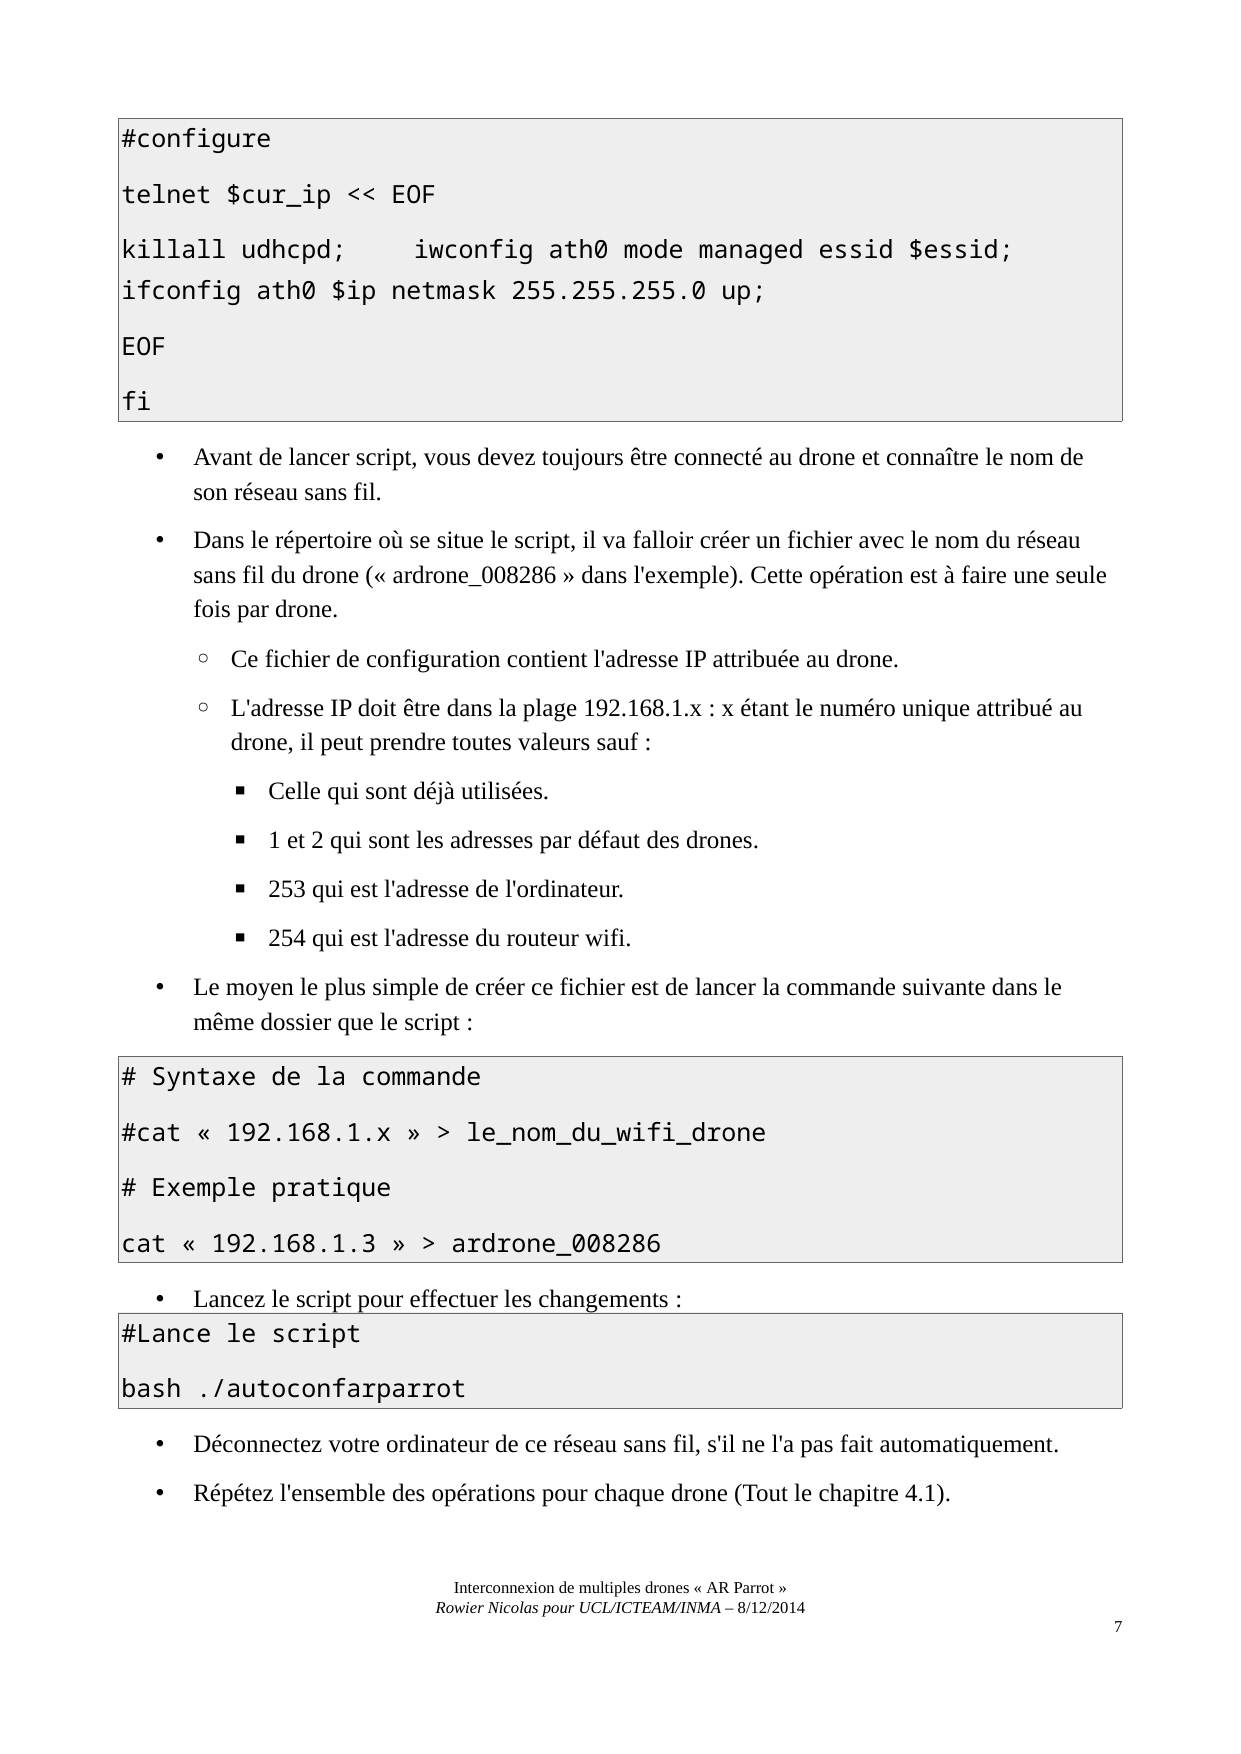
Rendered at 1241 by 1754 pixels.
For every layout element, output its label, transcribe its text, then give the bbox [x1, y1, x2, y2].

list L'adresse IP doit être dans la plage 192.168.1.x : x étant le numéro unique attribué au drone, il peut prendre toutes valeurs sauf : [193, 693, 1122, 756]
text fi [119, 381, 1122, 421]
list Dans le répertoire où se situe le script, il va falloir créer un fichier avec le nom du réseau sans fil du drone (« ardrone_008286 » dans l'exemple). Cette opération est à faire une seule fois par drone. [156, 526, 1122, 623]
text telnet $cur_ip << EOF [119, 173, 1122, 211]
list Celle qui sont déjà utilisées. [231, 776, 1122, 805]
text # Exemple pratique [119, 1167, 1122, 1204]
list Ce fichier de configuration contient l'adresse IP attribuée au drone. [193, 644, 1122, 672]
text #cat « 192.168.1.x » > le_nom_du_wifi_drone [119, 1111, 1122, 1148]
list Avant de lancer script, vous devez toujours être connecté au drone et connaître le nom de son réseau sans fil. [156, 442, 1122, 505]
text cat « 192.168.1.3 » > ardrone_008286 [119, 1222, 1122, 1262]
text #Lance le script [119, 1314, 1122, 1349]
text #configure [119, 119, 1122, 155]
list Répétez l'ensemble des opérations pour chaque drone (Tout le chapitre 4.1). [156, 1478, 1122, 1507]
list 253 qui est l'adresse de l'ordinateur. [231, 874, 1122, 903]
list 254 qui est l'adresse du routeur wifi. [231, 923, 1122, 952]
text # Syntaxe de la commande [119, 1057, 1122, 1093]
list Déconnectez votre ordinateur de ce réseau sans fil, s'il ne l'a pas fait automatiquement. [156, 1429, 1122, 1458]
list Le moyen le plus simple de créer ce fichier est de lancer la commande suivante dans le même dossier que le script : [156, 972, 1122, 1036]
text EOF [119, 325, 1122, 362]
list Lancez le script pour effectuer les changements : [156, 1284, 1122, 1312]
list 1 et 2 qui sont les adresses par défaut des drones. [231, 825, 1122, 854]
text killall udhcpd; iwconfig ath0 mode managed essid $essid; ifconfig ath0 $ip netmask 255.255.255.0 up; [119, 229, 1122, 307]
text bash ./autoconfarparrot [119, 1368, 1122, 1408]
